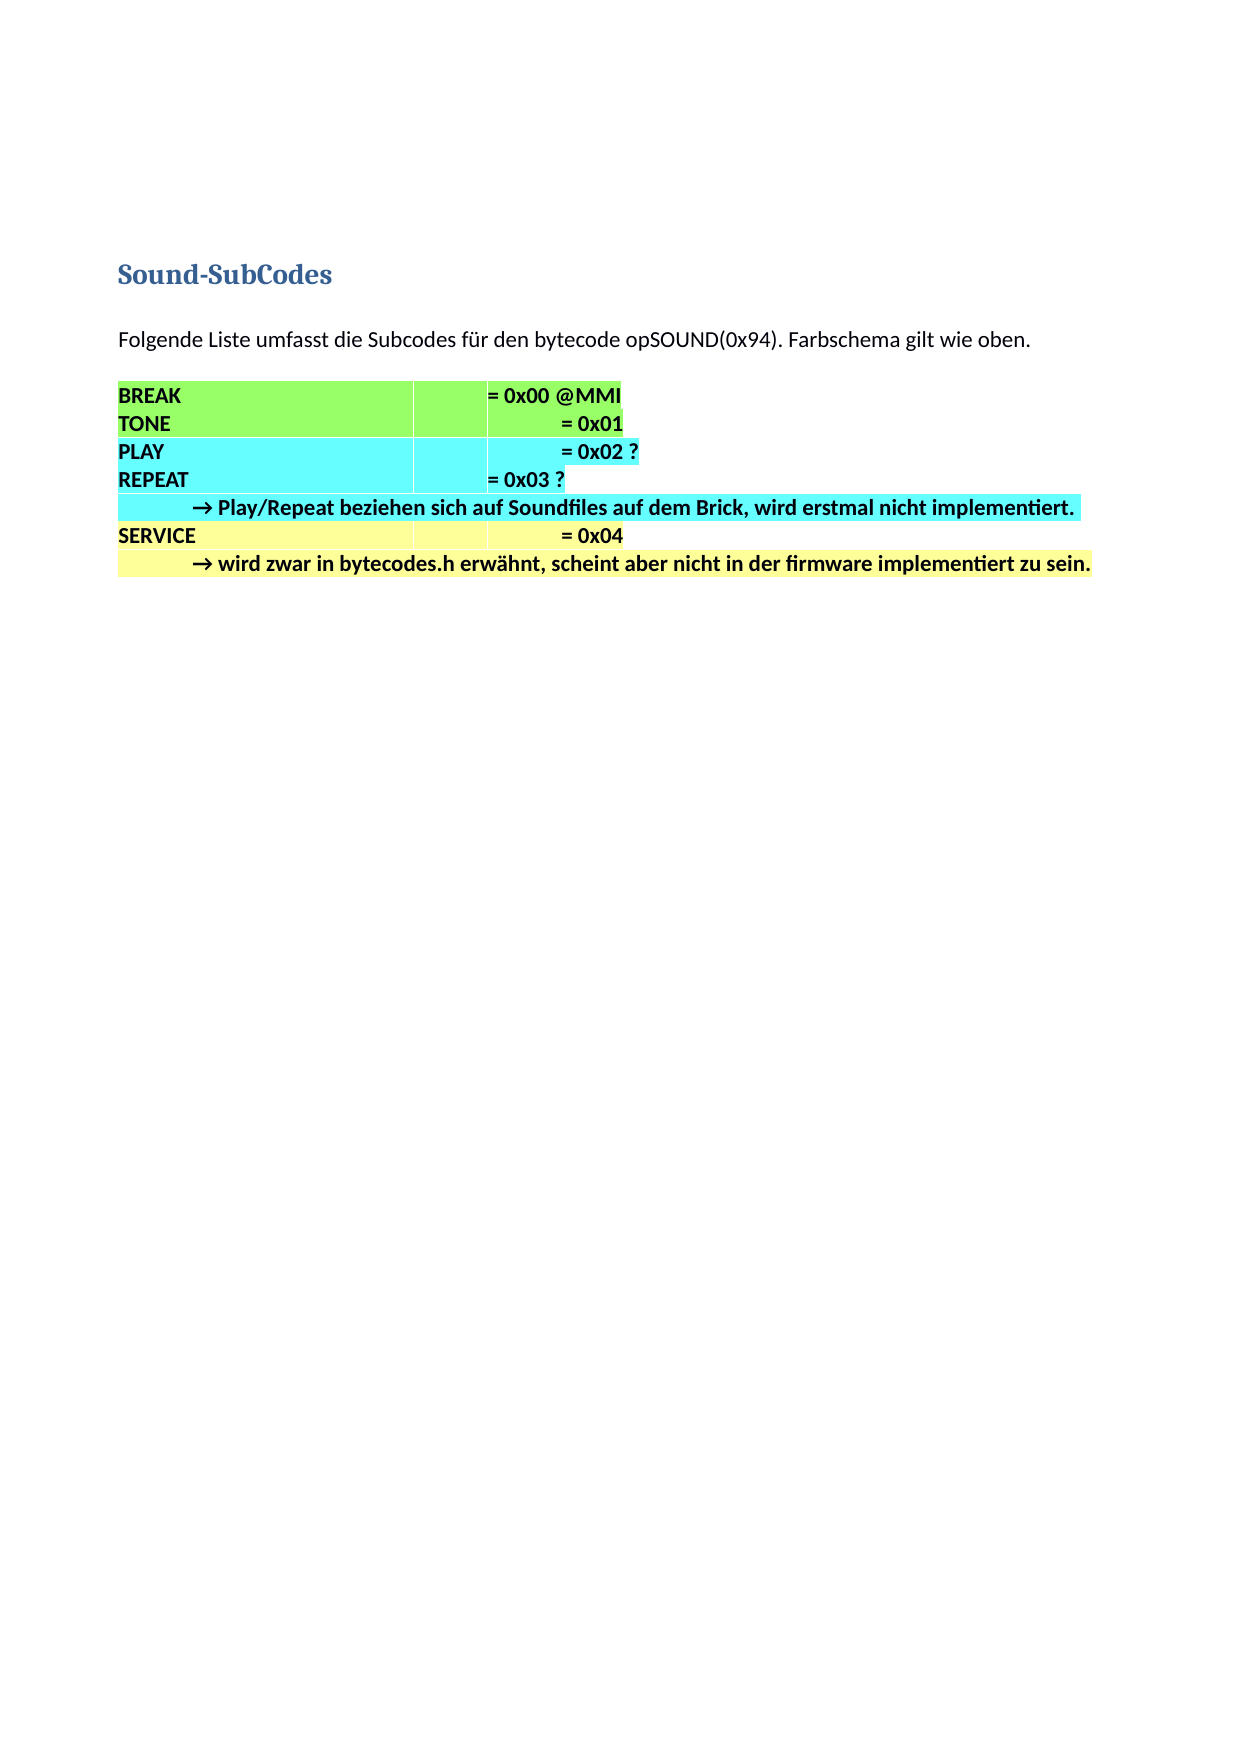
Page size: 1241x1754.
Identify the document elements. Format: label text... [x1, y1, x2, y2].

text REPEAT = 0x03 ? [118, 465, 1122, 493]
text TONE = 0x01 [118, 409, 1122, 437]
text BREAK = 0x00 @MMI [118, 381, 1122, 409]
text Folgende Liste umfasst die Subcodes für den bytecode opSOUND(0x94). Farbschema gilt wie oben. [118, 325, 1122, 353]
text → wird zwar in bytecodes.h erwähnt, scheint aber nicht in der firmware implementiert zu sein. [118, 549, 1122, 577]
text PLAY = 0x02 ? [118, 437, 1122, 465]
text → Play/Repeat beziehen sich auf Soundfiles auf dem Brick, wird erstmal nicht implementiert. SERVICE = 0x04 [118, 493, 1122, 549]
text Sound-SubCodes [118, 258, 1122, 292]
